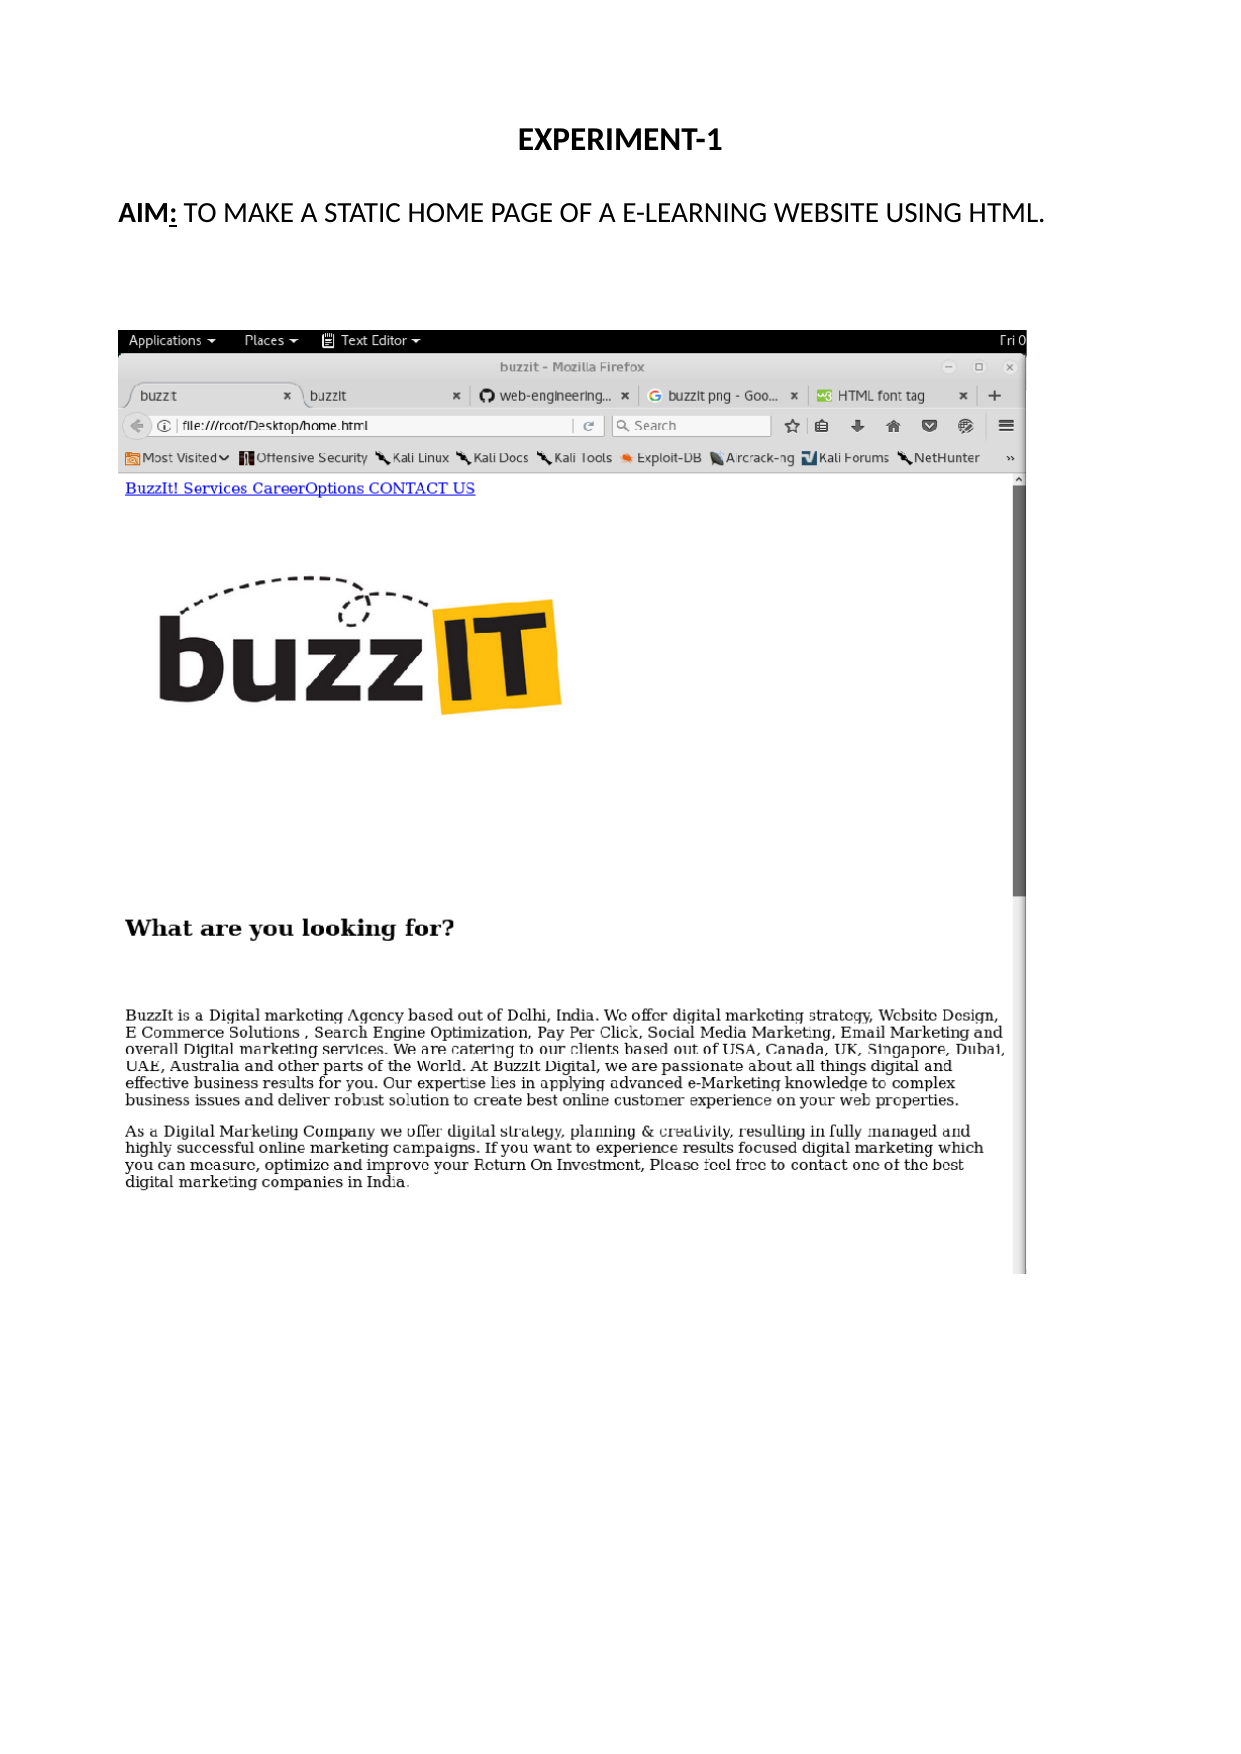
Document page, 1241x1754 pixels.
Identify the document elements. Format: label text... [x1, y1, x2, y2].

text AIM: TO MAKE A STATIC HOME PAGE OF A E-LEARNING WEBSITE USING HTML. [118, 194, 1122, 230]
text EXPERIMENT-1 [118, 118, 1122, 159]
